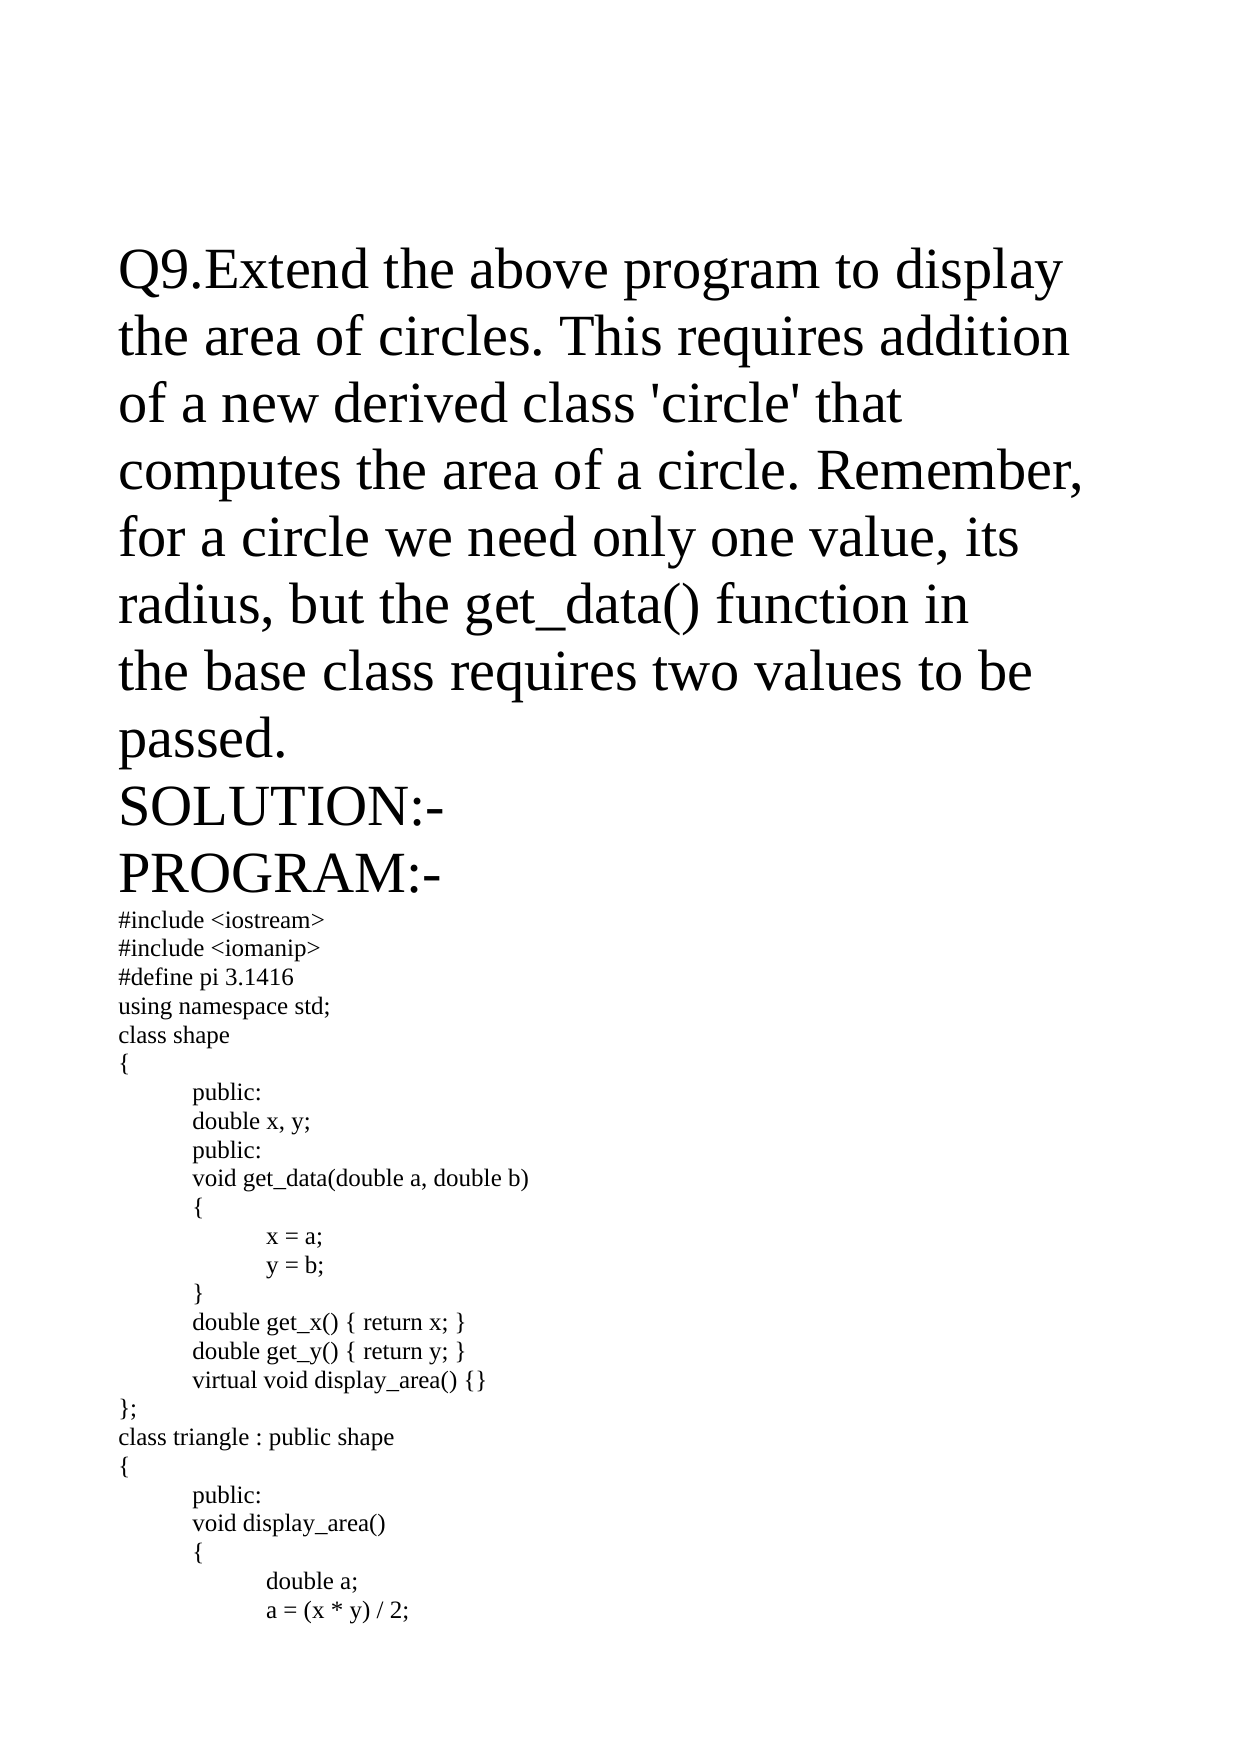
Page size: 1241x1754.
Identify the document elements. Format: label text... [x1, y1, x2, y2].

text double get_y() { return y; } [118, 1336, 1122, 1365]
text #include <iomanip> [118, 933, 1122, 962]
text { [118, 1537, 1122, 1566]
text y = b; [118, 1250, 1122, 1278]
text #include <iostream> [118, 905, 1122, 933]
text double x, y; [118, 1106, 1122, 1135]
text using namespace std; [118, 991, 1122, 1020]
text a = (x * y) / 2; [118, 1595, 1122, 1623]
text void display_area() [118, 1508, 1122, 1537]
text class shape [118, 1020, 1122, 1048]
text { [118, 1192, 1122, 1221]
text }; [118, 1393, 1122, 1422]
text } [118, 1278, 1122, 1307]
text double a; [118, 1566, 1122, 1595]
text of a new derived class 'circle' that computes the area of a circle. Remember, [118, 368, 1122, 502]
text the base class requires two values to be passed. [118, 636, 1122, 771]
text class triangle : public shape [118, 1422, 1122, 1451]
text double get_x() { return x; } [118, 1307, 1122, 1336]
text public: [118, 1077, 1122, 1106]
text virtual void display_area() {} [118, 1365, 1122, 1393]
text Q9.Extend the above program to display the area of circles. This requires addition [118, 234, 1122, 368]
text for a circle we need only one value, its radius, but the get_data() function in [118, 502, 1122, 636]
text { [118, 1048, 1122, 1077]
text public: [118, 1480, 1122, 1508]
text { [118, 1451, 1122, 1480]
text SOLUTION:- [118, 771, 1122, 838]
text x = a; [118, 1221, 1122, 1250]
text public: [118, 1135, 1122, 1163]
text void get_data(double a, double b) [118, 1163, 1122, 1192]
text PROGRAM:- [118, 838, 1122, 905]
text #define pi 3.1416 [118, 962, 1122, 991]
